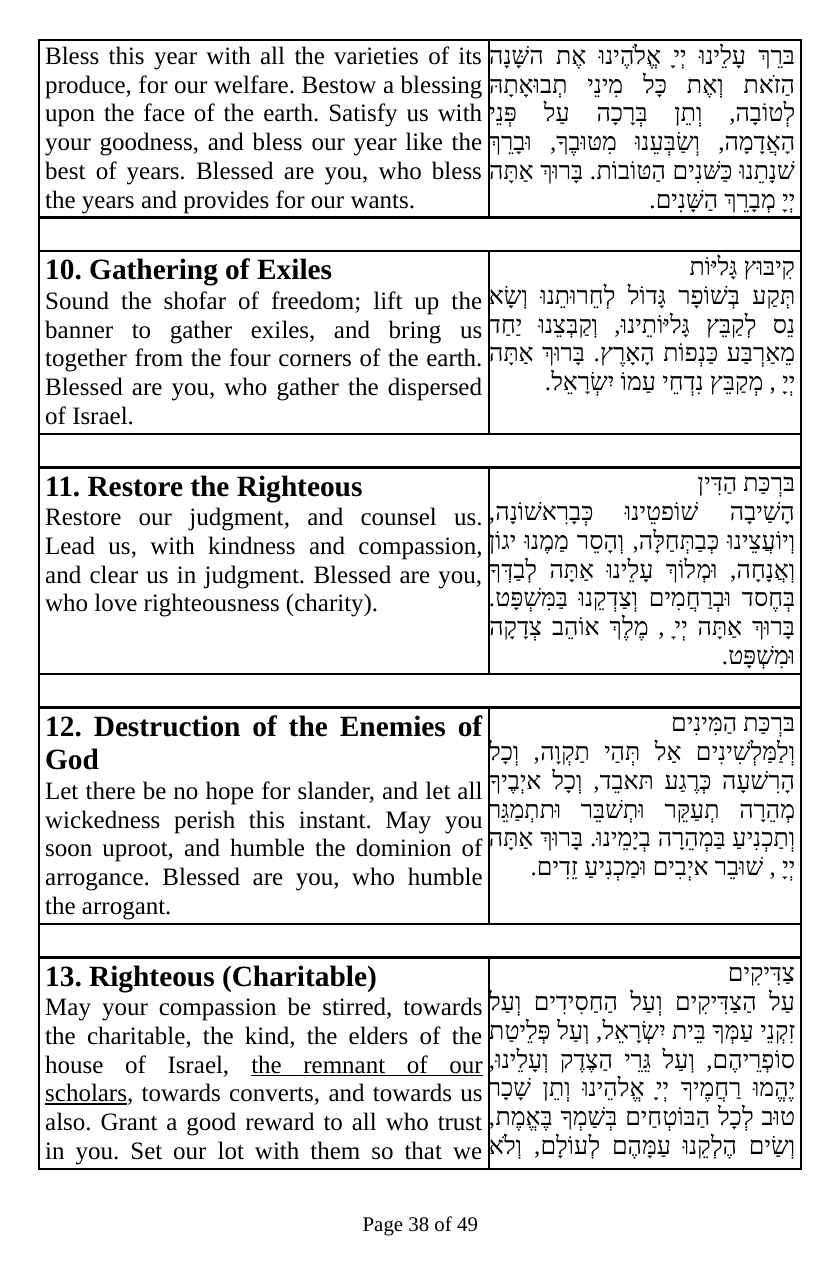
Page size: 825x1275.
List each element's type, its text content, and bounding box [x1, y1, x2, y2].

table_cell [40, 925, 800, 956]
table_cell בּרֵךְ עָלֵינוּ יְיָ אֱלֹהֶינוּ אֶת השָּׁנָה הַזׁאת וְאֶת כָּל מִינֵי תְבוּאָתָהּ לְטוֹבָה, וְתֵן בְּרָכָה עַל פְּנֵי הָאֲדָמָה, וְשַׂבְּעֵנוּ מִטּוּבֶךָ, וּבָרֵךְ שׁנָתֵנוּ כַּשּׁנִים הַטּוֹבוֹת. בָּרוּךְ אַתָּה יְיָ מְבָרֵךְ הַשָּׁנִים. [490, 41, 800, 216]
table_cell קִיבּוּץ גָּליּוֹת תְּקַע בְּשׁוֹפָר גָּדוֹל לְחֵרוּתֵנוּ וְשָׂא נֵס לְקַבֵּץ גָּליּוֹתֵינוּ, וְקַבְּצֵנוּ יַחַד מֵאַרְבַּע כַּנְפוֹת הָאָרֶץ. בָּרוּךְ אַתָּה יְיָ , מְקַבֵּץ נִדְחֵי עַמוֹ יִשְׂרָאֵל. [490, 252, 800, 433]
table_cell Bless this year with all the varieties of its produce, for our welfare. Bestow a blessing upon the face of the earth. Satisfy us with your goodness, and bless our year like the best of years. Blessed are you, who bless the years and provides for our wants. [40, 41, 488, 216]
table_cell 13. Righteous (Charitable) May your compassion be stirred, towards the charitable, the kind, the elders of the house of Israel, the remnant of our scholars, towards converts, and towards us also. Grant a good reward to all who trust in you. Set our lot with them so that we [40, 959, 488, 1168]
table_cell 10. Gathering of Exiles Sound the shofar of freedom; lift up the banner to gather exiles, and bring us together from the four corners of the earth. Blessed are you, who gather the dispersed of Israel. [40, 252, 488, 433]
table_cell [40, 675, 800, 706]
table_cell בּרְכַּת הַדִּין הָשַׁיבָה שׁוֹפטֵינוּ כְּבָרִאשׁוֹנָה, וְיוֹעֲצֵינוּ כְּבַתְּחַלָּה, וְהָסֵר מַמֶנוּ יגוֹן וְאֲנָחָה, וּמְלוֹךְ עָלֵינוּ אַתָּה לְבַדְּךָ בְּחֶסד וּבְרַחֲמִים וְצַדְקֵנוּ בַּמִּשְׁפָּט. בָּרוּךְ אַתָּה יְיָ , מֶלֶךְ אוֹהֵב צְדָקָה וּמִשְׁפָּט. [490, 469, 800, 673]
table_cell צַדִּיקִים עַל הַצַדִּיקִים וְעַל הַחַסִידִים וְעַל זִקְנֵי עַמְּךָ בֵּית יִשְׂרָאֵל, וְעַל פְּלֵיטַת סוֹפְרֵיהֶם, וְעַל גֵּרֵי הַצֶדֶק וְעָלֵינוּ, יֶהֱמוּ רַחֲמֶיךָ יְיָ אֱלהֵינוּ וְתֵן שָׁכָר טוּב לְכָל הַבּוֹטְחַים בְּשַׁמְךָ בֶּאֱמֶת, וְשַׂים הֶלְקֵנוּ עַמָּהֶם לְעוֹלָם, וְלֹא [490, 959, 800, 1168]
table_cell 11. Restore the Righteous Restore our judgment, and counsel us. Lead us, with kindness and compassion, and clear us in judgment. Blessed are you, who love righteousness (charity). [40, 469, 488, 673]
table_cell 12. Destruction of the Enemies of God Let there be no hope for slander, and let all wickedness perish this instant. May you soon uproot, and humble the dominion of arrogance. Blessed are you, who humble the arrogant. [40, 709, 488, 923]
table_cell [40, 435, 800, 466]
table_cell [40, 219, 800, 250]
table_cell בּרְכַּת הַמִּינִים וְלַמַּלְשִׁינִים אַל תְּהַי תַקְוָה, וְכָל הָרִשׁעָה כְּרֶגַע תּאבֵד, וְכָל איְבֶיךָ מְהֵרָה תְעַקֵּר וּתְשׁבֵּר וּתתְמַגֵּר וְתַכְנִיעַ בַּמְהֵרָה בְיָמֵינוּ. בָּרוּךְ אַתָּה יְיָ , שׁוּבֵר איְבִים וּמַכְנִיעַ זֵדִים. [490, 709, 800, 923]
